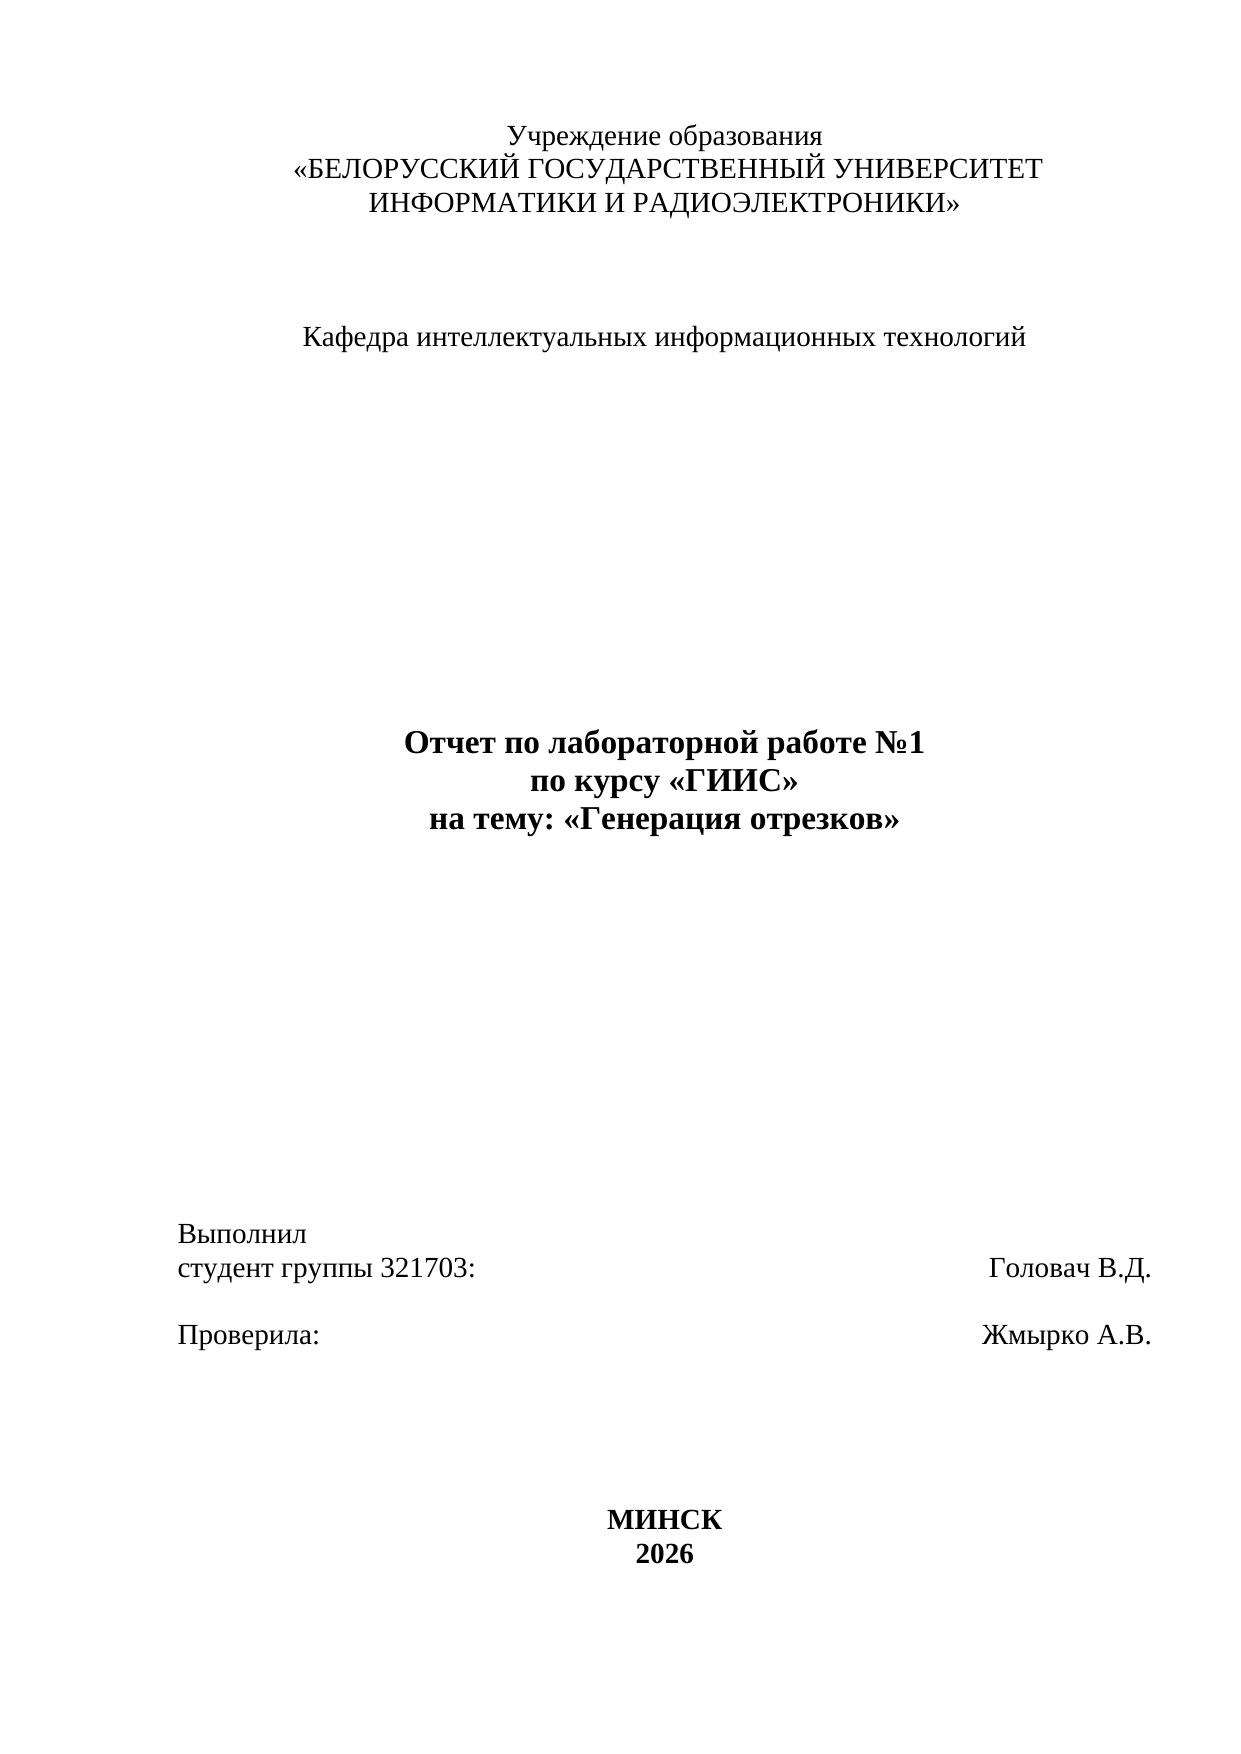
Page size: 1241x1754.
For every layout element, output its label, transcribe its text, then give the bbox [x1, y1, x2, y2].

table_cell Проверила: [166, 1317, 664, 1351]
text по курсу «ГИИС» [177, 760, 1152, 798]
text Кафедра интеллектуальных информационных технологий [177, 319, 1152, 353]
text на тему: «Генерация отрезков» [177, 798, 1152, 837]
text 2026 [177, 1536, 1152, 1569]
table_header Выполнил студент группы 321703: [166, 1216, 664, 1317]
table_cell Жмырко А.В. [664, 1317, 1163, 1351]
text «БЕЛОРУССКИЙ ГОСУДАРСТВЕННЫЙ УНИВЕРСИТЕТ [177, 152, 1152, 185]
text Учреждение образования [177, 118, 1152, 152]
text ИНФОРМАТИКИ И РАДИОЭЛЕКТРОНИКИ» [177, 185, 1152, 219]
table_header Головач В.Д. [664, 1216, 1163, 1317]
text Отчет по лабораторной работе №1 [177, 722, 1152, 760]
text МИНСК [177, 1502, 1152, 1536]
